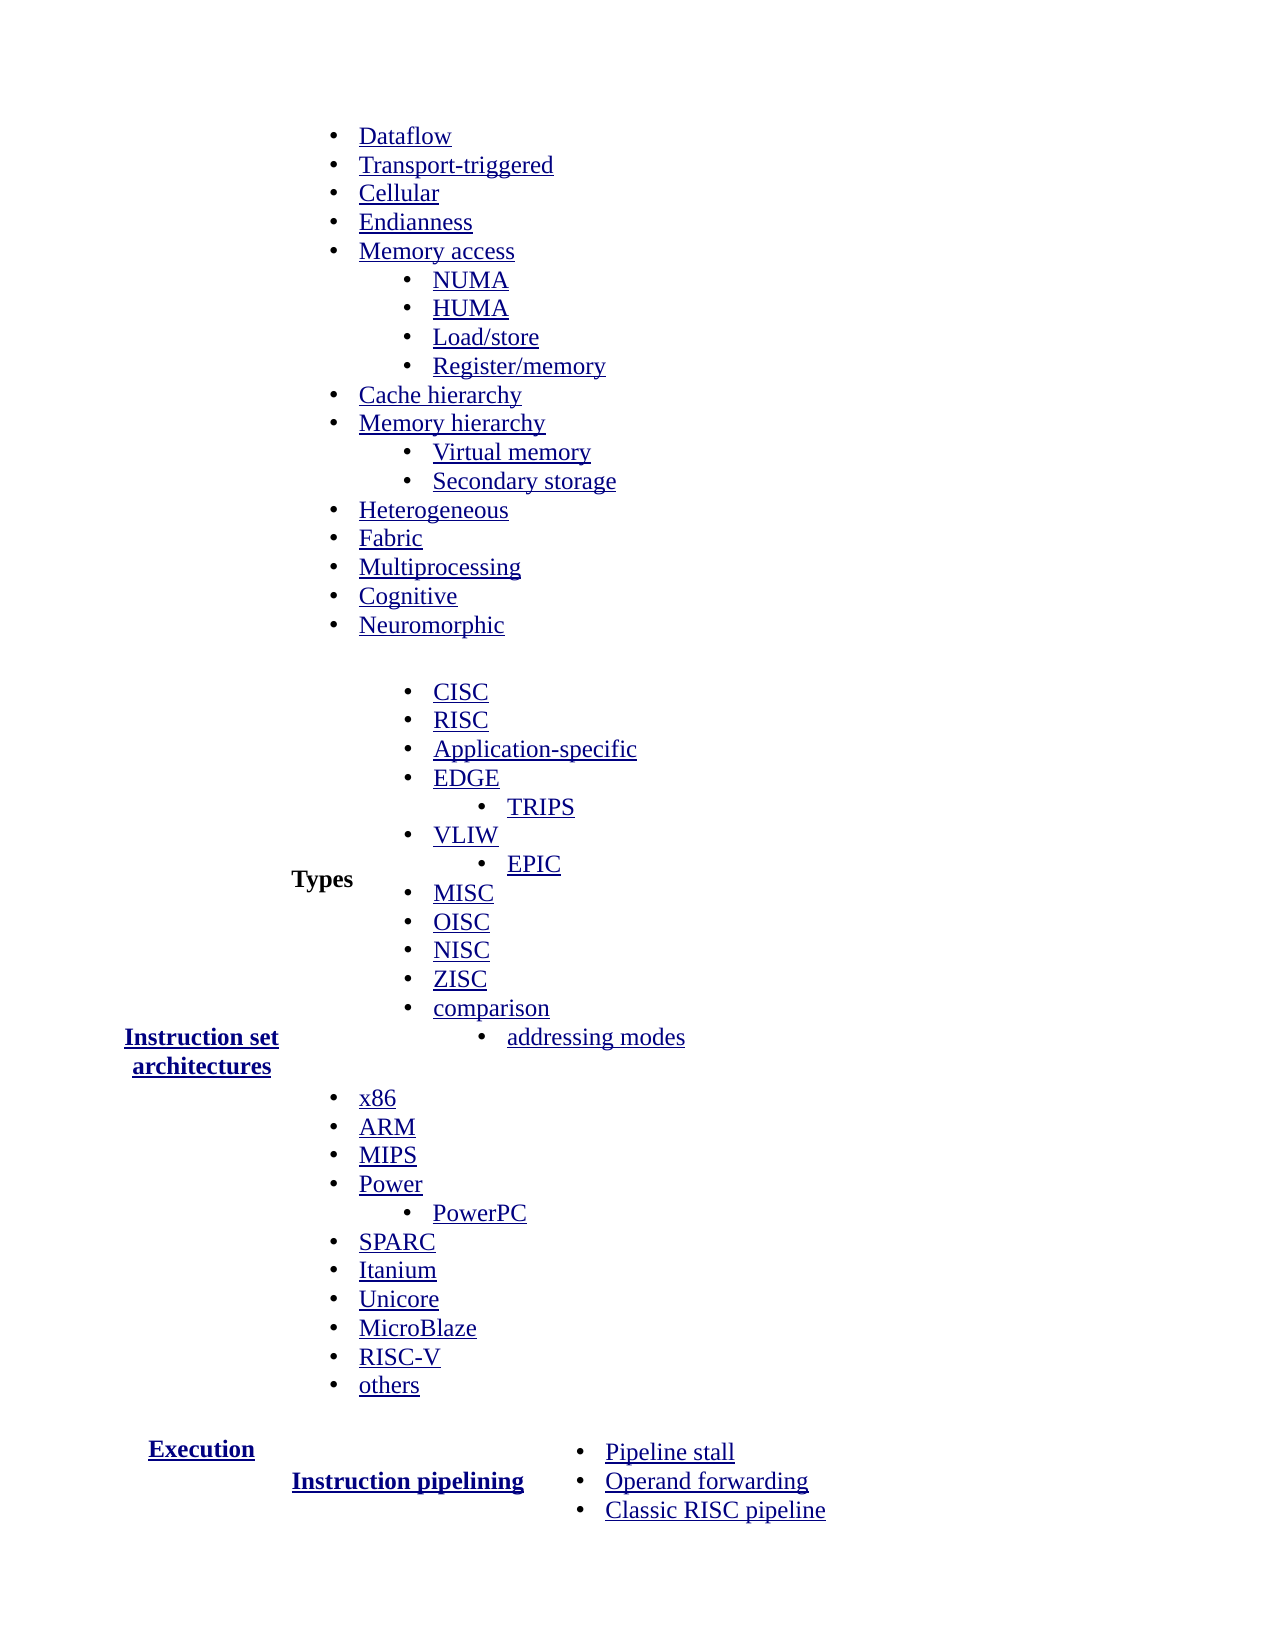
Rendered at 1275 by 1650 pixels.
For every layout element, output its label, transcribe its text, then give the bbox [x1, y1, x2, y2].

table_cell Execution [118, 1432, 285, 1529]
table_cell [285, 1432, 999, 1529]
table_cell [118, 118, 285, 671]
table_header Pipeline stall Operand forwarding Classic RISC pipeline [530, 1435, 937, 1527]
table_cell x86 ARM MIPS Power PowerPC SPARC Itanium Unicore MicroBlaze RISC-V others [285, 671, 999, 1432]
table_header Types [285, 674, 359, 1083]
table_cell Von Neumann Harvard modified Dataflow Transport-triggered Cellular Endianness Memory access NUMA HUMA Load/store Register/memory Cache hierarchy Memory hierarchy Virtual memory Secondary storage Heterogeneous Fabric Multiprocessing Cognitive Neuromorphic [285, 118, 999, 671]
table_cell Instruction set architectures [118, 671, 285, 1432]
table_header Instruction pipelining [285, 1435, 530, 1527]
table_header CISC RISC Application-specific EDGE TRIPS VLIW EPIC MISC OISC NISC ZISC comparison addressing modes [360, 674, 700, 1083]
